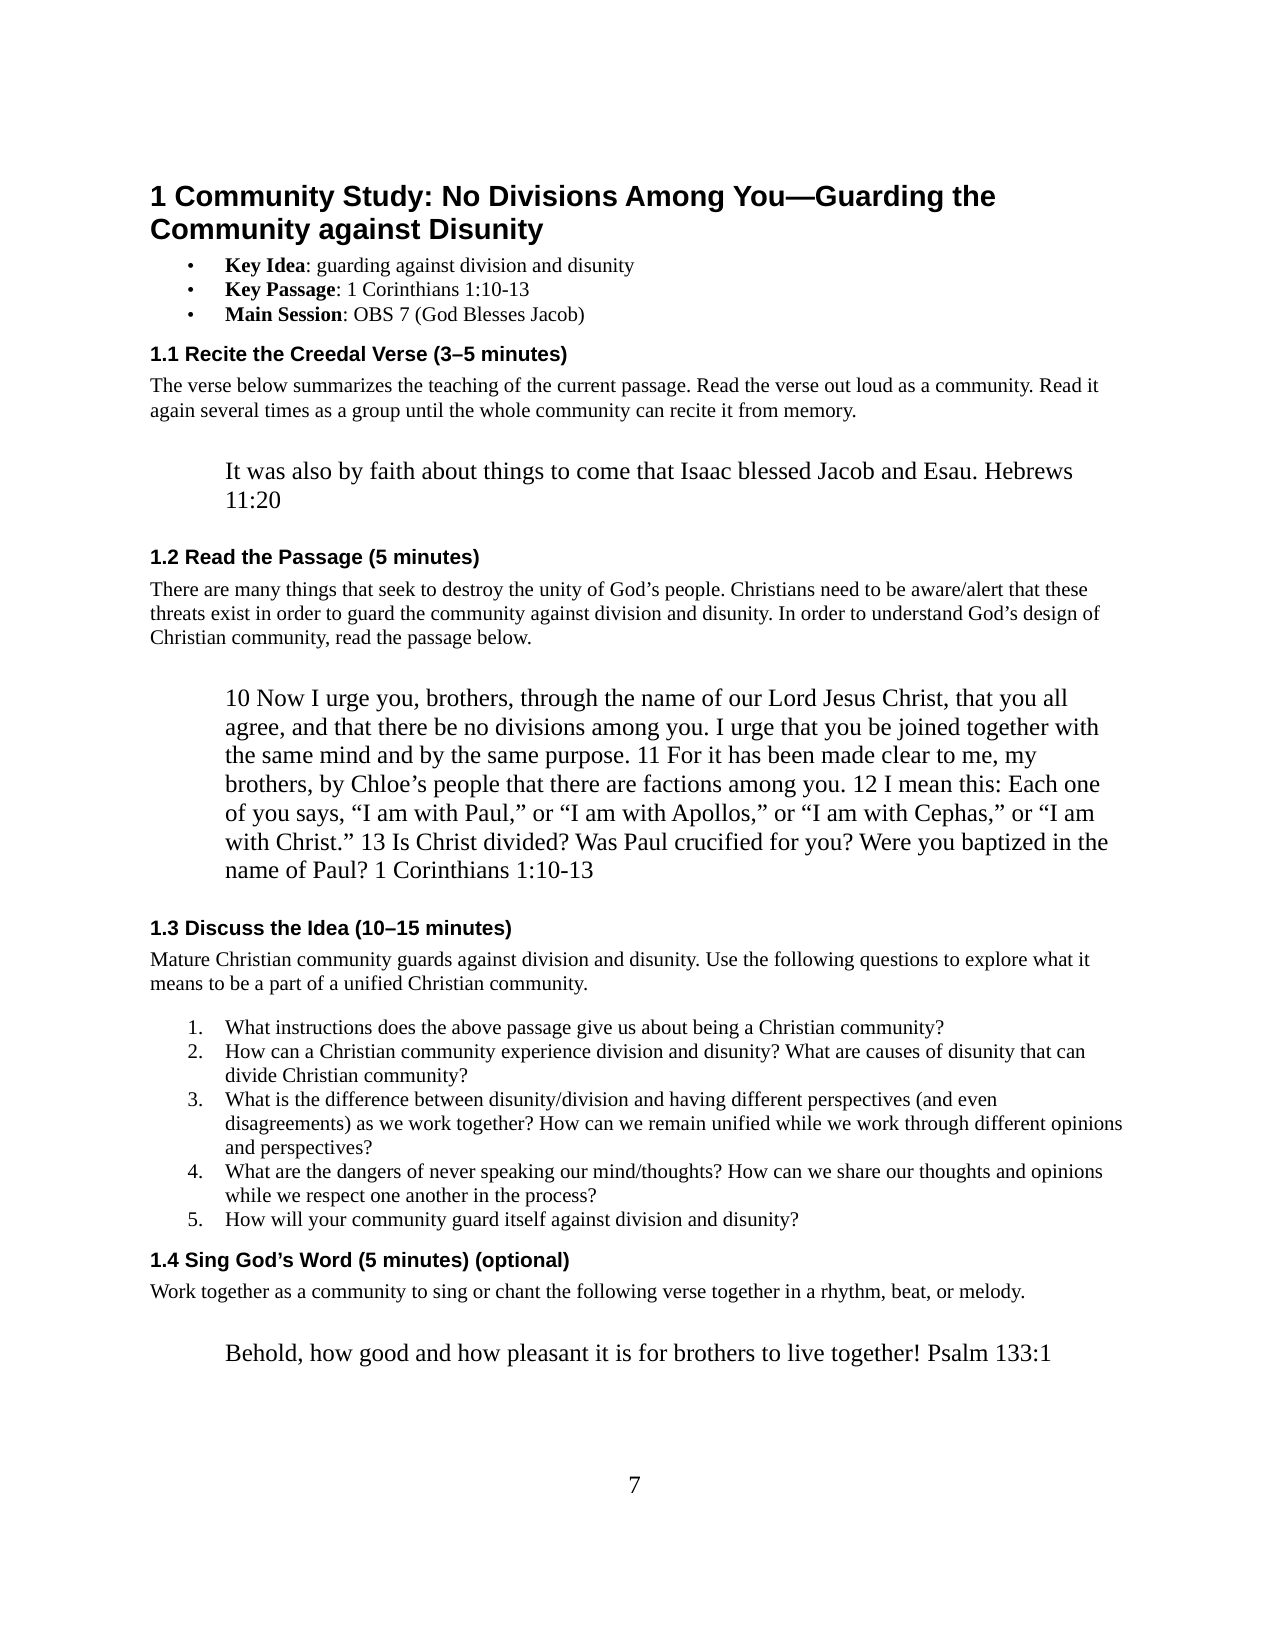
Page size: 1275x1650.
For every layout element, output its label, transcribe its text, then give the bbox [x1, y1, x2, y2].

list Key Idea: guarding against division and disunity [187, 253, 1125, 277]
list How can a Christian community experience division and disunity? What are causes of disunity that can divide Christian community? [187, 1039, 1125, 1087]
list What are the dangers of never speaking our mind/thoughts? How can we share our thoughts and opinions while we respect one another in the process? [187, 1159, 1125, 1207]
subtitle 1.4 Sing God’s Word (5 minutes) (optional) [150, 1248, 1125, 1272]
text It was also by faith about things to come that Isaac blessed Jacob and Esau. Hebrews 11:20 [225, 456, 1125, 513]
list How will your community guard itself against division and disunity? [187, 1207, 1125, 1231]
text 10 Now I urge you, brothers, through the name of our Lord Jesus Christ, that you all agree, and that there be no divisions among you. I urge that you be joined together with the same mind and by the same purpose. 11 For it has been made clear to me, my brothers, by Chloe’s people that there are factions among you. 12 I mean this: Each one of you says, “I am with Paul,” or “I am with Apollos,” or “I am with Cephas,” or “I am with Christ.” 13 Is Christ divided? Was Paul crucified for you? Were you baptized in the name of Paul? 1 Corinthians 1:10-13 [225, 683, 1125, 884]
subtitle 1.2 Read the Passage (5 minutes) [150, 545, 1125, 569]
text Behold, how good and how pleasant it is for brothers to live together! Psalm 133:1 [225, 1338, 1125, 1367]
list Key Passage: 1 Corinthians 1:10-13 [187, 277, 1125, 301]
text There are many things that seek to destroy the unity of God’s people. Christians need to be aware/alert that these threats exist in order to guard the community against division and disunity. In order to understand God’s design of Christian community, read the passage below. [150, 576, 1125, 649]
text The verse below summarizes the teaching of the current passage. Read the verse out loud as a community. Read it again several times as a group until the whole community can recite it from memory. [150, 373, 1125, 422]
text Work together as a community to sing or chant the following verse together in a rhythm, beat, or melody. [150, 1279, 1125, 1303]
list What instructions does the above passage give us about being a Christian community? [187, 1015, 1125, 1039]
list What is the difference between disunity/division and having different perspectives (and even disagreements) as we work together? How can we remain unified while we work through different opinions and perspectives? [187, 1087, 1125, 1159]
subtitle 1 Community Study: No Divisions Among You—Guarding the Community against Disunity [150, 179, 1125, 246]
list Main Session: OBS 7 (God Blesses Jacob) [187, 301, 1125, 326]
subtitle 1.1 Recite the Creedal Verse (3–5 minutes) [150, 342, 1125, 366]
subtitle 1.3 Discuss the Idea (10–15 minutes) [150, 916, 1125, 940]
text Mature Christian community guards against division and disunity. Use the following questions to explore what it means to be a part of a unified Christian community. [150, 947, 1125, 995]
